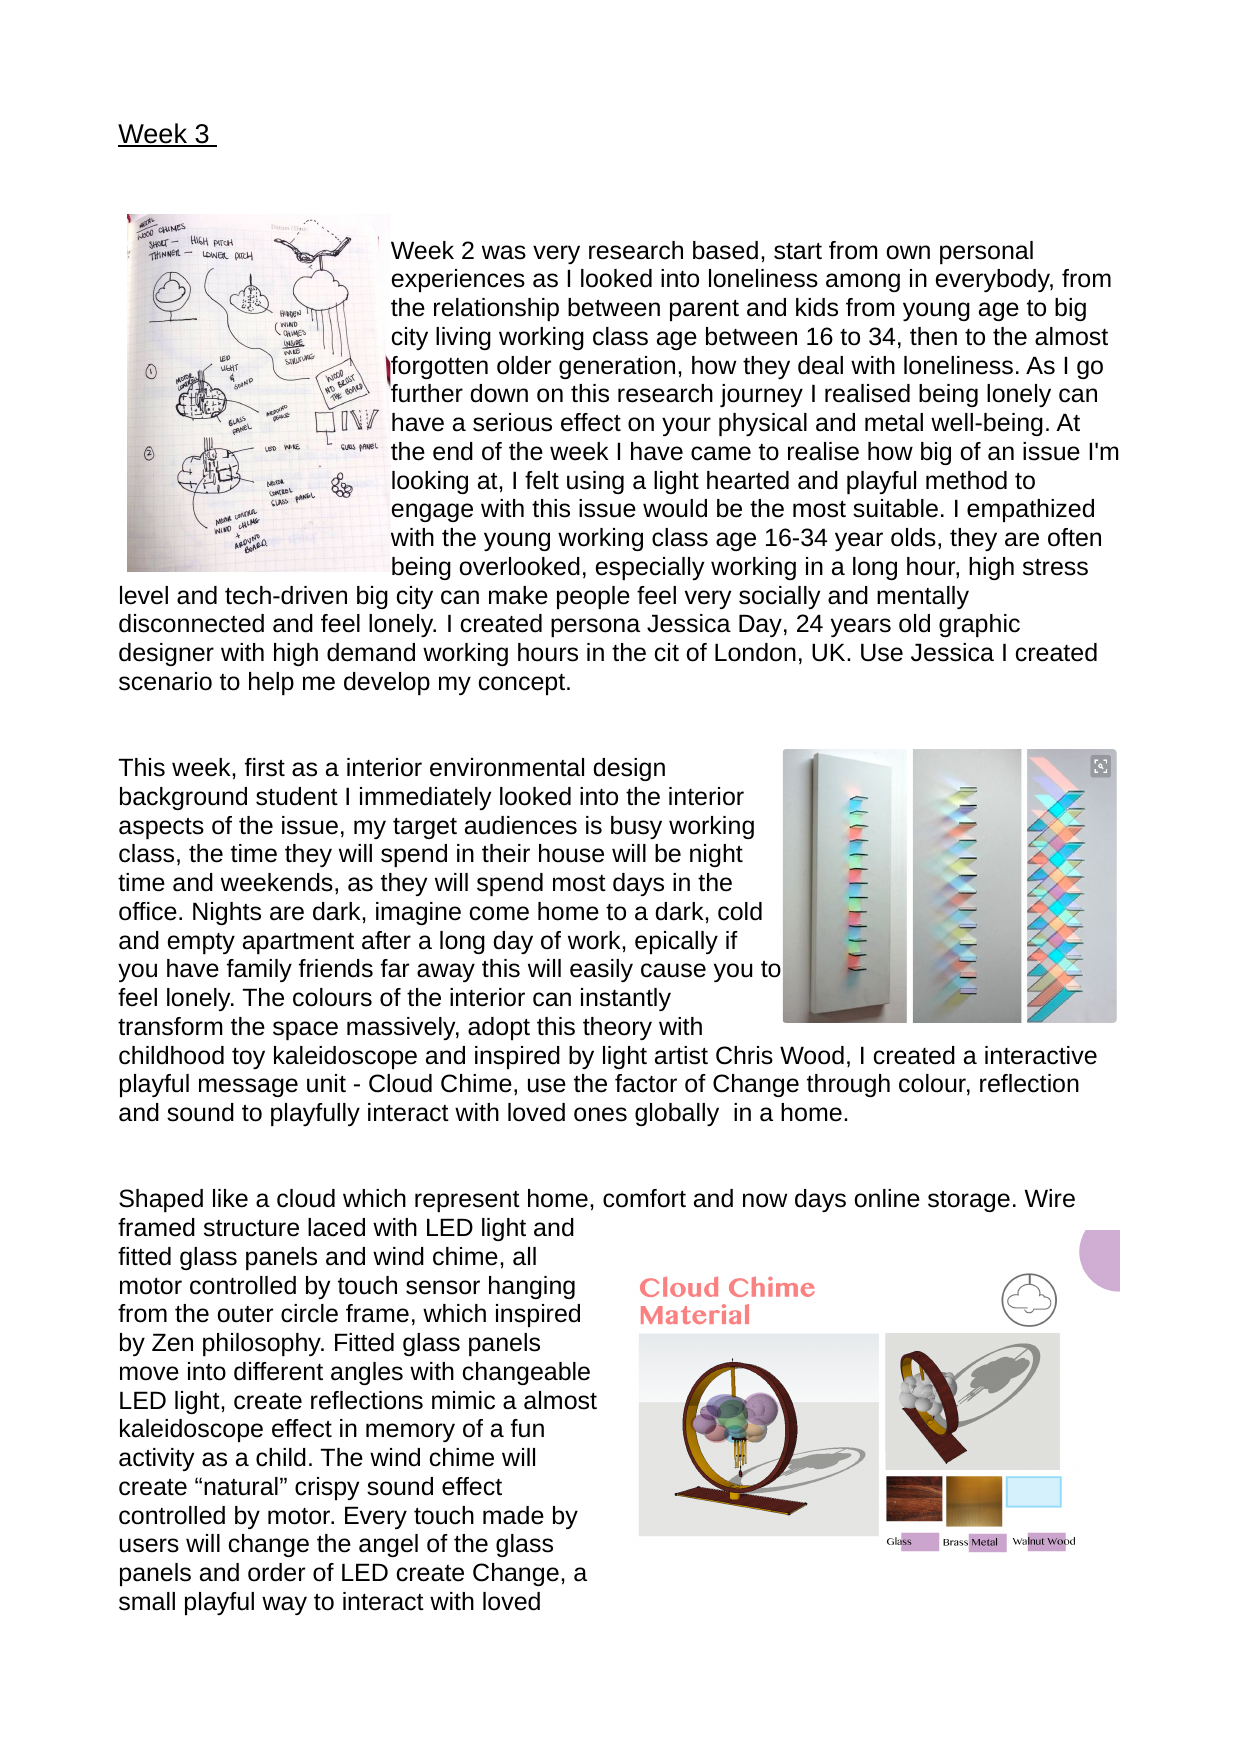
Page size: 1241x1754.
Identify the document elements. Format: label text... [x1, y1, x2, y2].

text Week 3 [118, 118, 1122, 149]
picture [598, 1230, 1120, 1596]
text This week, first as a interior environmental design background student I immediately looked into the interior aspects of the issue, my target audiences is busy working class, the time they will spend in their house will be night time and weekends, as they will spend most days in the office. Nights are dark, imagine come home to a dark, cold and empty apartment after a long day of work, epically if you have family friends far away this will easily cause you to feel lonely. The colours of the interior can instantly transform the space massively, adopt this theory with childhood toy kaleidoscope and inspired by light artist Chris Wood, I created a interactive playful message unit - Cloud Chime, use the factor of Change through colour, reflection and sound to playfully interact with loved ones globally in a home. [118, 753, 1122, 1127]
text Week 2 was very research based, start from own personal experiences as I looked into loneliness among in everybody, from the relationship between parent and kids from young age to big city living working class age between 16 to 34, then to the almost forgotten older generation, how they deal with loneliness. As I go further down on this research journey I realised being lonely can have a serious effect on your physical and metal well-being. At the end of the week I have came to realise how big of an issue I'm looking at, I felt using a light hearted and playful method to engage with this issue would be the most suitable. I empathized with the young working class age 16-34 year olds, they are often being overlooked, especially working in a long hour, high stress level and tech-driven big city can make people feel very socially and mentally disconnected and feel lonely. I created persona Jessica Day, 24 years old graphic designer with high demand working hours in the cit of London, UK. Use Jessica I created scenario to help me develop my concept. [118, 236, 1122, 696]
picture [782, 748, 1118, 1023]
picture [127, 214, 391, 572]
text Shaped like a cloud which represent home, comfort and now days online storage. Wire framed structure laced with LED light and fitted glass panels and wind chime, all motor controlled by touch sensor hanging from the outer circle frame, which inspired by Zen philosophy. Fitted glass panels move into different angles with changeable LED light, create reflections mimic a almost kaleidoscope effect in memory of a fun activity as a child. The wind chime will create “natural” crispy sound effect controlled by motor. Every touch made by users will change the angel of the glass panels and order of LED create Change, a small playful way to interact with loved [118, 1184, 1122, 1616]
